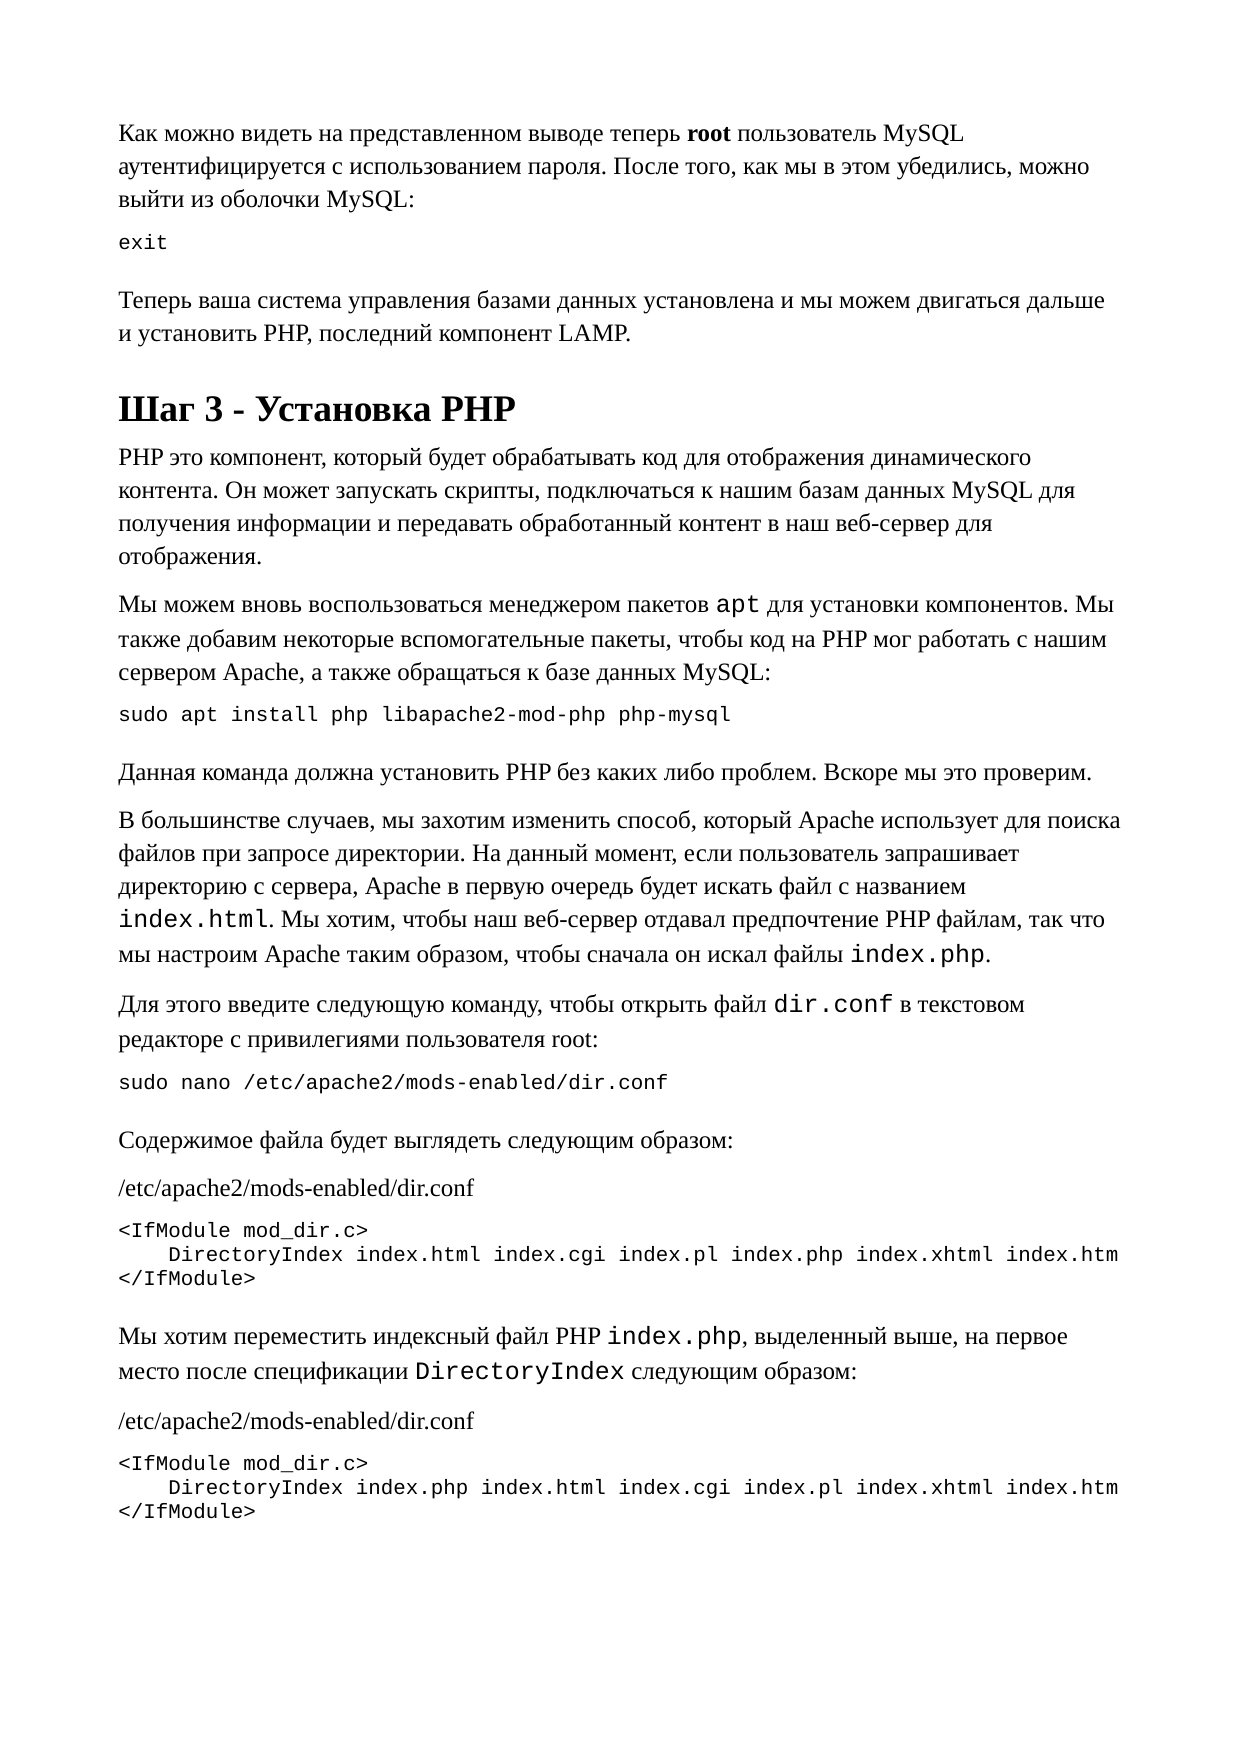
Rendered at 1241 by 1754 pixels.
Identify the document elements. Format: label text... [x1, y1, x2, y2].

text /etc/apache2/mods-enabled/dir.conf [118, 1406, 1122, 1434]
text /etc/apache2/mods-enabled/dir.conf [118, 1173, 1122, 1201]
text DirectoryIndex index.php index.html index.cgi index.pl index.xhtml index.htm [118, 1477, 1122, 1501]
text <IfModule mod_dir.c> [118, 1453, 1122, 1477]
text В большинстве случаев, мы захотим изменить способ, который Apache использует для поиска файлов при запросе директории. На данный момент, если пользователь запрашивает директорию с сервера, Apache в первую очередь будет искать файл с названием index.html. Мы хотим, чтобы наш веб-сервер отдавал предпочтение PHP файлам, так что мы настроим Apache таким образом, чтобы сначала он искал файлы index.php. [118, 805, 1122, 970]
text Как можно видеть на представленном выводе теперь root пользователь MySQL аутентифицируется с использованием пароля. После того, как мы в этом убедились, можно выйти из оболочки MySQL: [118, 118, 1122, 213]
text PHP это компонент, который будет обрабатывать код для отображения динамического контента. Он может запускать скрипты, подключаться к нашим базам данных MySQL для получения информации и передавать обработанный контент в наш веб-сервер для отображения. [118, 442, 1122, 570]
text sudo nano /etc/apache2/mods-enabled/dir.conf [118, 1072, 1122, 1096]
text Данная команда должна установить PHP без каких либо проблем. Вскоре мы это проверим. [118, 757, 1122, 786]
text Теперь ваша система управления базами данных установлена и мы можем двигаться дальше и установить PHP, последний компонент LAMP. [118, 285, 1122, 347]
text exit [118, 232, 1122, 255]
text </IfModule> [118, 1501, 1122, 1524]
subtitle Шаг 3 - Установка PHP [118, 386, 1122, 429]
text DirectoryIndex index.html index.cgi index.pl index.php index.xhtml index.htm [118, 1244, 1122, 1268]
text sudo apt install php libapache2-mod-php php-mysql [118, 704, 1122, 728]
text </IfModule> [118, 1268, 1122, 1291]
text Содержимое файла будет выглядеть следующим образом: [118, 1125, 1122, 1154]
text <IfModule mod_dir.c> [118, 1220, 1122, 1244]
text Мы можем вновь воспользоваться менеджером пакетов apt для установки компонентов. Мы также добавим некоторые вспомогательные пакеты, чтобы код на PHP мог работать с нашим сервером Apache, а также обращаться к базе данных MySQL: [118, 589, 1122, 686]
text Для этого введите следующую команду, чтобы открыть файл dir.conf в текстовом редакторе с привилегиями пользователя root: [118, 989, 1122, 1053]
text Мы хотим переместить индексный файл PHP index.php, выделенный выше, на первое место после спецификации DirectoryIndex следующим образом: [118, 1321, 1122, 1387]
